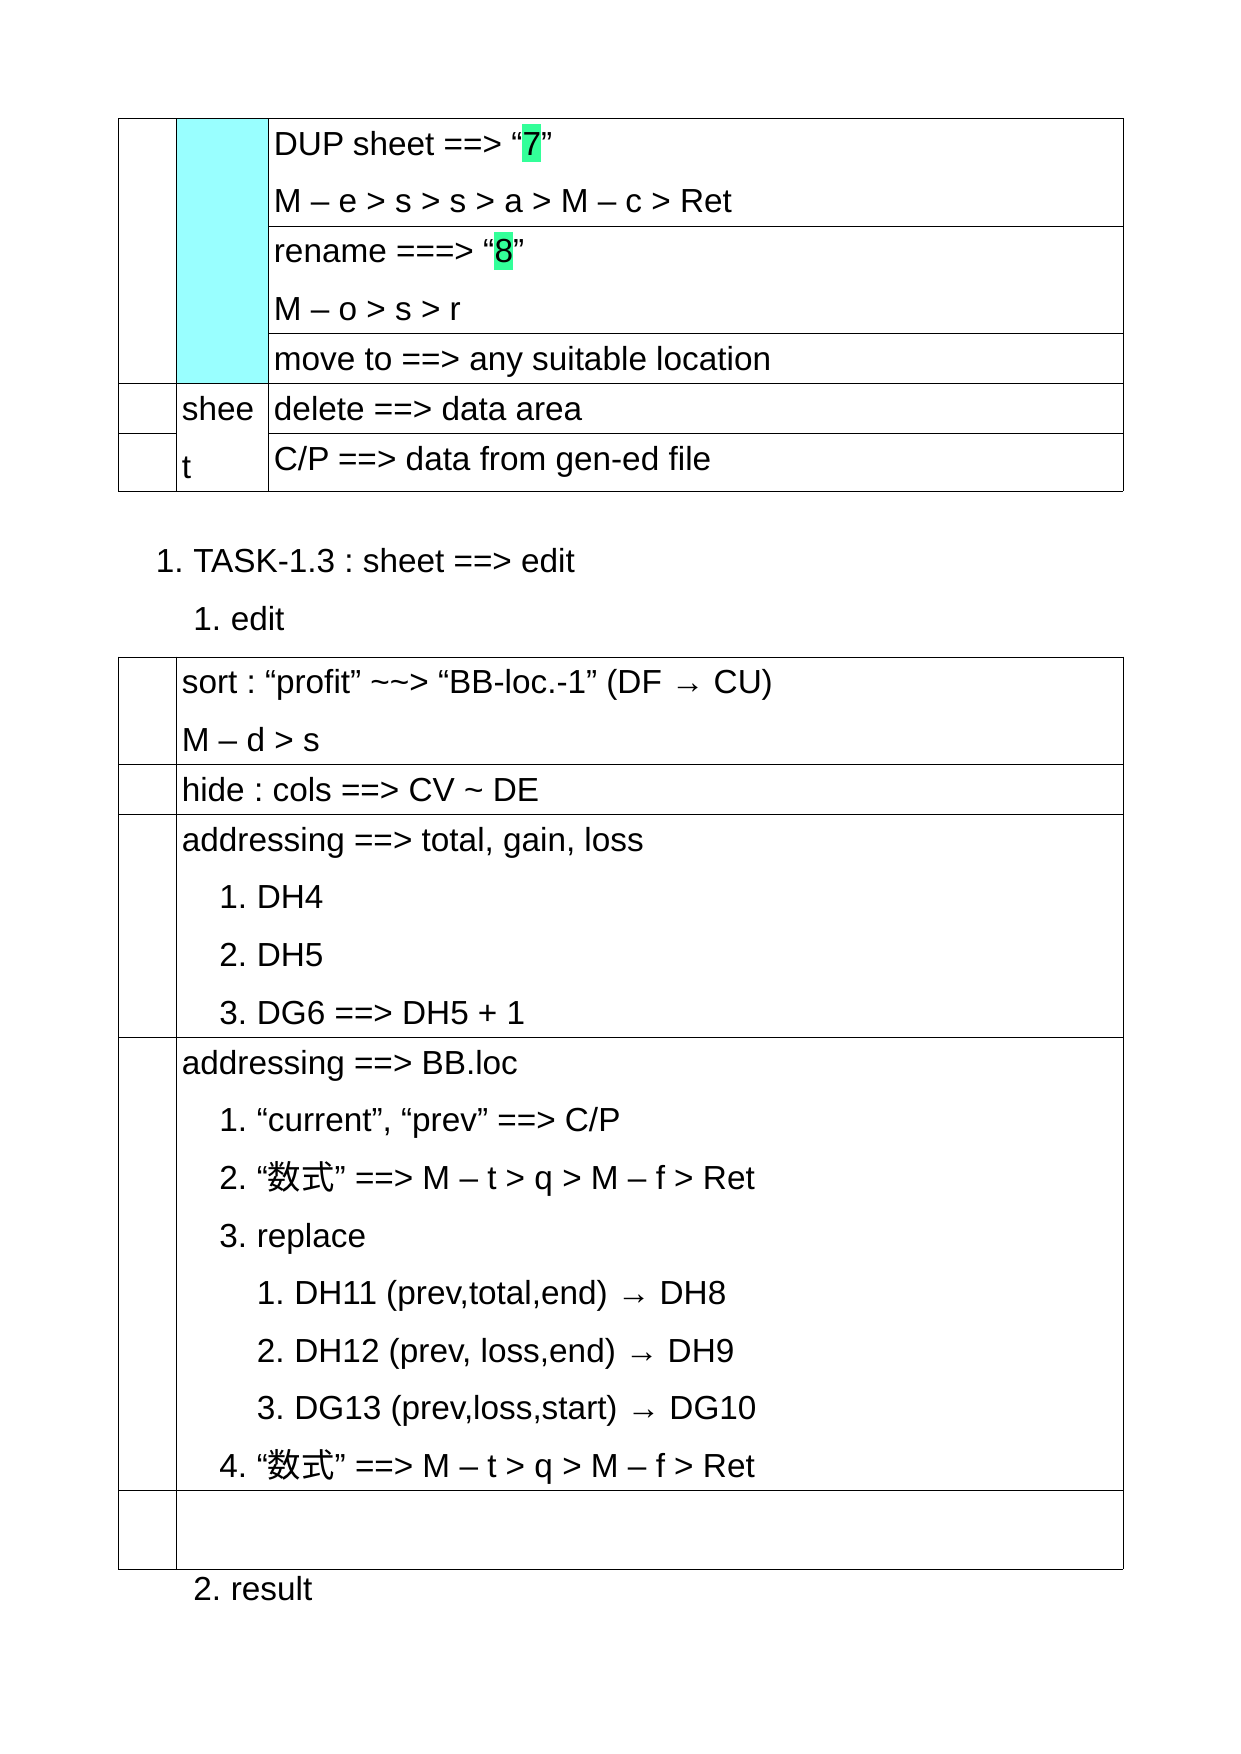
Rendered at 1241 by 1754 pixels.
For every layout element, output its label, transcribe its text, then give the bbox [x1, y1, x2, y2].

table_cell DUP sheet ==> “7” M – e > s > s > a > M – c > Ret [269, 119, 1123, 226]
table_cell addressing ==> total, gain, loss DH4 DH5 DG6 ==> DH5 + 1 [177, 815, 1123, 1037]
table_cell sheet [177, 384, 268, 491]
table_cell hide : cols ==> CV ~ DE [177, 765, 1123, 814]
table_header [119, 658, 176, 764]
table_cell [119, 384, 176, 433]
table_cell [177, 1491, 1123, 1569]
table_header [119, 119, 176, 383]
table_cell delete ==> data area [269, 384, 1123, 433]
table_cell rename ===> “8” M – o > s > r [269, 227, 1123, 333]
list TASK-1.3 : sheet ==> edit [156, 541, 1122, 580]
table_cell [119, 1038, 176, 1490]
table_cell C/P ==> data from gen-ed file [269, 434, 1123, 491]
table_cell addressing ==> BB.loc “current”, “prev” ==> C/P “数式” ==> M – t > q > M – f > Ret replace DH11 (prev,total,end) → DH8 DH12 (prev, loss,end) → DH9 DG13 (prev,loss,start) → DG10 “数式” ==> M – t > q > M – f > Ret [177, 1038, 1123, 1490]
table_cell [119, 765, 176, 814]
table_cell move to ==> any suitable location [269, 334, 1123, 383]
table_cell [119, 815, 176, 1037]
table_cell [119, 1491, 176, 1569]
table_header sort : “profit” ~~> “BB-loc.-1” (DF → CU) M – d > s [177, 658, 1123, 764]
table_header [177, 119, 268, 383]
list edit [193, 599, 1122, 637]
table_cell [119, 434, 176, 491]
list result [193, 1570, 1122, 1607]
